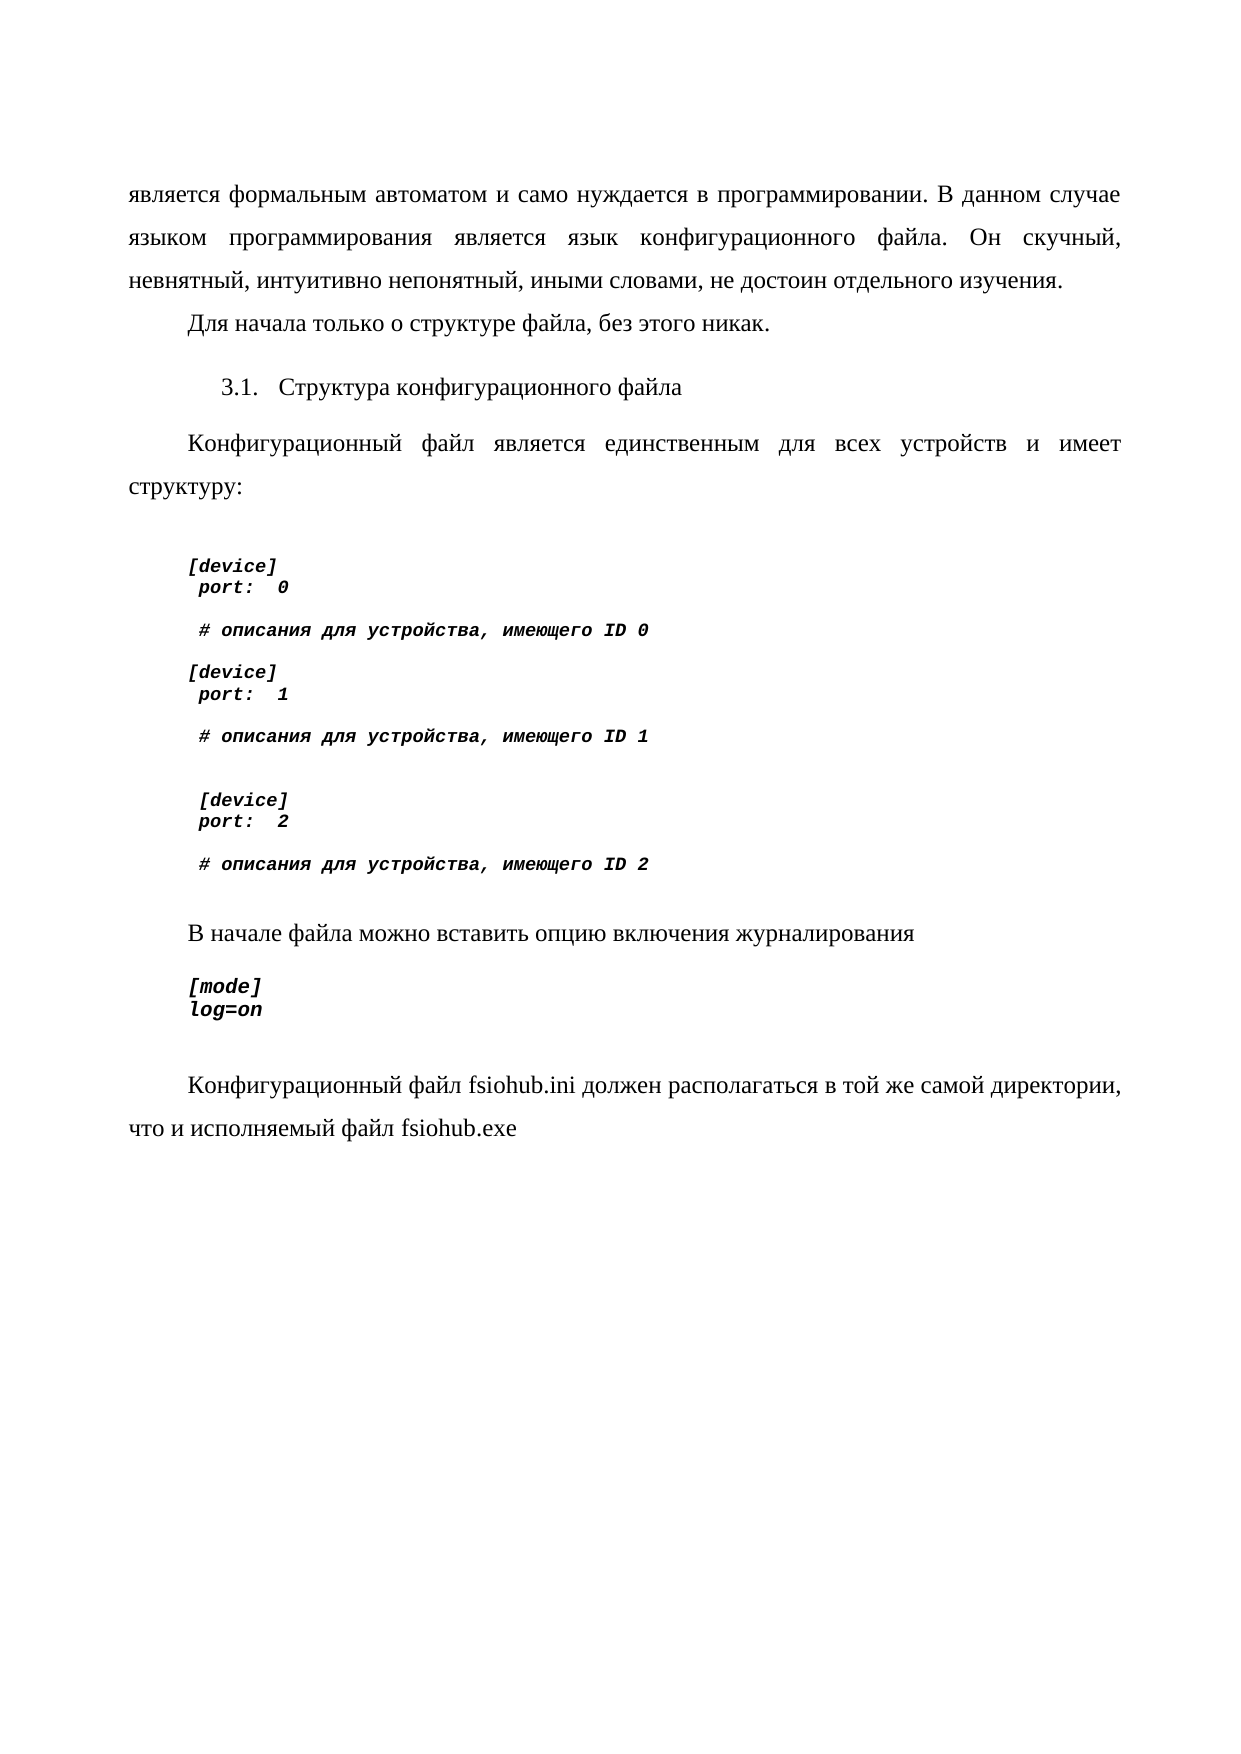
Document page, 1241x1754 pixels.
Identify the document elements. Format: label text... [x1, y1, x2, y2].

subtitle Структура конфигурационного файла [221, 372, 1122, 401]
text Для начала только о структуре файла, без этого никак. [128, 308, 1122, 337]
text [device] [128, 557, 1122, 578]
text port: 1 [128, 684, 1122, 706]
text [device] [128, 791, 1122, 812]
text Конфигурационный файл fsiohub.ini должен располагаться в той же самой директории, что и исполняемый файл fsiohub.exe [128, 1070, 1122, 1142]
text В начале файла можно вставить опцию включения журналирования [128, 918, 1122, 947]
text является формальным автоматом и само нуждается в программировании. В данном случае языком программирования является язык конфигурационного файла. Он скучный, невнятный, интуитивно непонятный, иными словами, не достоин отдельного изучения. [128, 179, 1122, 294]
text Конфигурационный файл является единственным для всех устройств и имеет структуру: [128, 428, 1122, 499]
text # описания для устройства, имеющего ID 0 [128, 621, 1122, 642]
text [mode] [128, 976, 1122, 999]
text [device] [128, 663, 1122, 684]
text port: 0 [128, 578, 1122, 599]
text # описания для устройства, имеющего ID 1 [128, 727, 1122, 748]
text log=on [128, 999, 1122, 1023]
text port: 2 [128, 812, 1122, 833]
text # описания для устройства, имеющего ID 2 [128, 854, 1122, 876]
